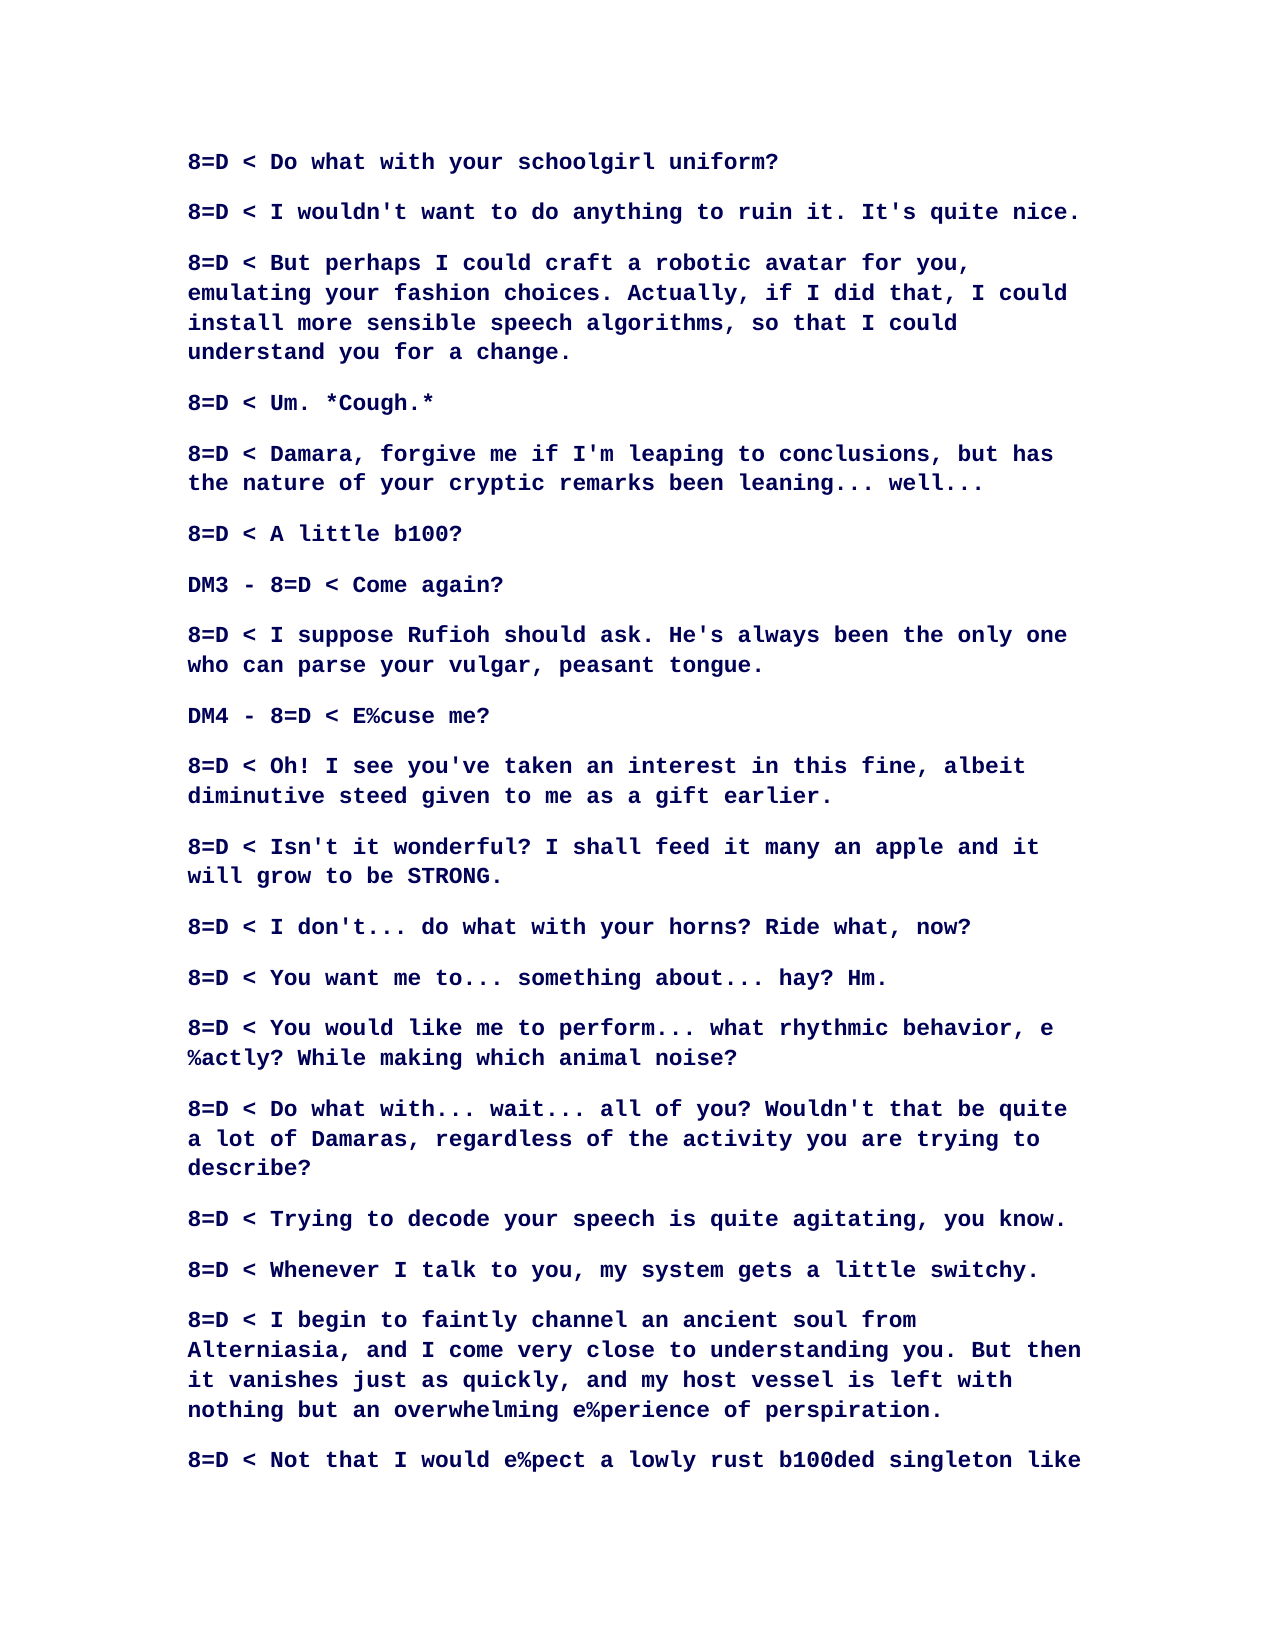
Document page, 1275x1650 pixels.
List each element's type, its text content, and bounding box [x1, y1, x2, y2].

text 8=D < A little b100? [187, 522, 1087, 548]
text 8=D < Do what with your schoolgirl uniform? [187, 150, 1087, 176]
text 8=D < Whenever I talk to you, my system gets a little switchy. [187, 1258, 1087, 1284]
text 8=D < I begin to faintly channel an ancient soul from Alterniasia, and I come very close to understanding you. But then it vanishes just as quickly, and my host vessel is left with nothing but an overwhelming e%perience of perspiration. [187, 1308, 1087, 1424]
text 8=D < Not that I would e%pect a lowly rust b100ded singleton like [187, 1448, 1087, 1474]
text DM3 - 8=D < Come again? [187, 573, 1087, 599]
text DM4 - 8=D < E%cuse me? [187, 704, 1087, 730]
text 8=D < I wouldn't want to do anything to ruin it. It's quite nice. [187, 201, 1087, 227]
text 8=D < Trying to decode your speech is quite agitating, you know. [187, 1207, 1087, 1233]
text 8=D < Do what with... wait... all of you? Wouldn't that be quite a lot of Damaras, regardless of the activity you are trying to describe? [187, 1097, 1087, 1183]
text 8=D < Um. *Cough.* [187, 391, 1087, 417]
text 8=D < Damara, forgive me if I'm leaping to conclusions, but has the nature of your cryptic remarks been leaning... well... [187, 442, 1087, 498]
text 8=D < You would like me to perform... what rhythmic behavior, e%actly? While making which animal noise? [187, 1017, 1087, 1072]
text 8=D < Isn't it wonderful? I shall feed it many an apple and it will grow to be STRONG. [187, 835, 1087, 891]
text 8=D < You want me to... something about... hay? Hm. [187, 966, 1087, 992]
text 8=D < I don't... do what with your horns? Ride what, now? [187, 915, 1087, 941]
text 8=D < But perhaps I could craft a robotic avatar for you, emulating your fashion choices. Actually, if I did that, I could install more sensible speech algorithms, so that I could understand you for a change. [187, 251, 1087, 367]
text 8=D < I suppose Rufioh should ask. He's always been the only one who can parse your vulgar, peasant tongue. [187, 623, 1087, 679]
text 8=D < Oh! I see you've taken an interest in this fine, albeit diminutive steed given to me as a gift earlier. [187, 754, 1087, 810]
